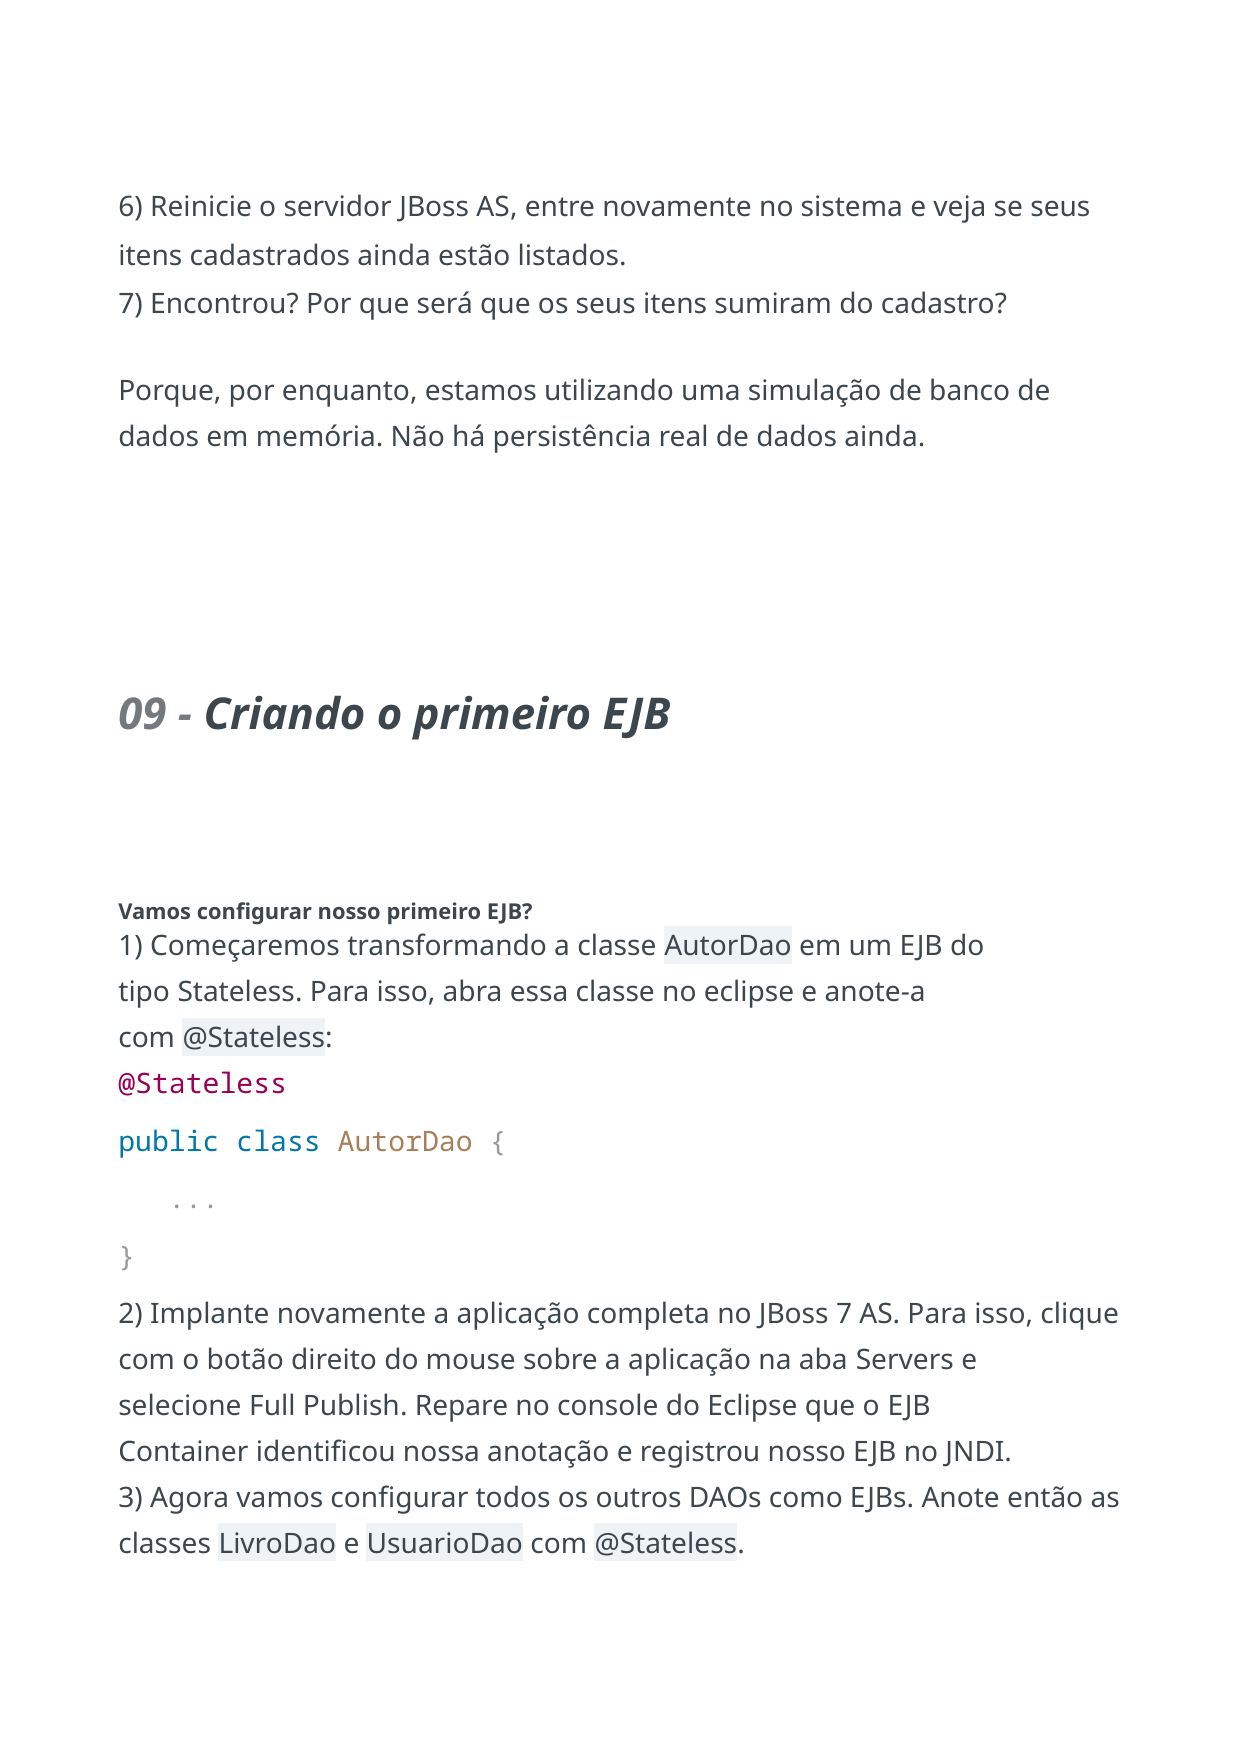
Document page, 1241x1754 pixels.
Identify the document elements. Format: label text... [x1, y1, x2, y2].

text 6) Reinicie o servidor JBoss AS, entre novamente no sistema e veja se seus itens cadastrados ainda estão listados. [118, 176, 1122, 273]
text 3) Agora vamos configurar todos os outros DAOs como EJBs. Anote então as classes LivroDao e UsuarioDao com @Stateless. [118, 1477, 1122, 1561]
text ... [118, 1178, 1122, 1217]
text Porque, por enquanto, estamos utilizando uma simulação de banco de dados em memória. Não há persistência real de dados ainda. [118, 371, 1122, 489]
text public class AutorDao { [118, 1121, 1122, 1159]
subtitle Vamos configurar nosso primeiro EJB? [118, 866, 1122, 926]
subtitle 09 - Criando o primeiro EJB [118, 682, 1122, 742]
text 7) Encontrou? Por que será que os seus itens sumiram do cadastro? [118, 273, 1122, 322]
text 2) Implante novamente a aplicação completa no JBoss 7 AS. Para isso, clique com o botão direito do mouse sobre a aplicação na aba Servers e selecione Full Publish. Repare no console do Eclipse que o EJB Container identificou nossa anotação e registrou nosso EJB no JNDI. [118, 1293, 1122, 1469]
text @Stateless [118, 1063, 1122, 1102]
text 1) Começaremos transformando a classe AutorDao em um EJB do tipo Stateless. Para isso, abra essa classe no eclipse e anote-a com @Stateless: [118, 926, 1122, 1056]
text } [118, 1236, 1122, 1274]
